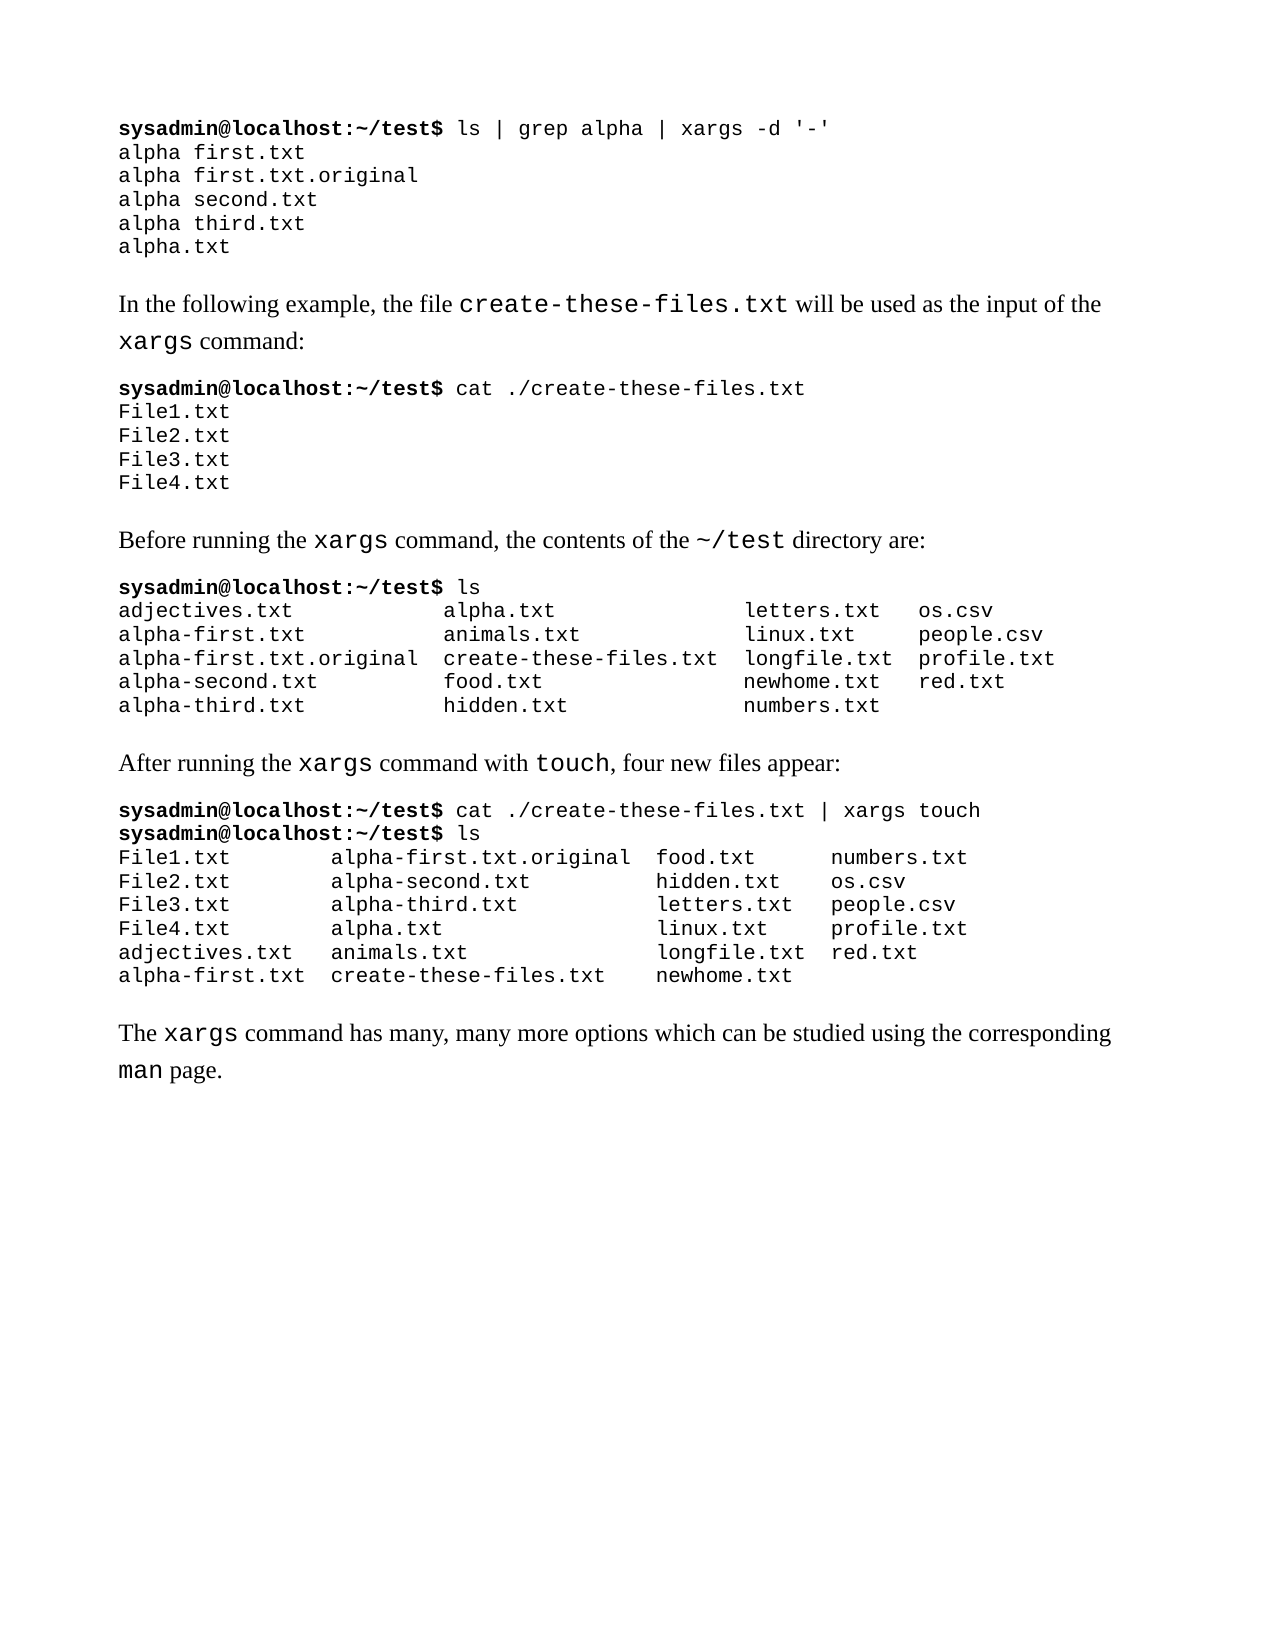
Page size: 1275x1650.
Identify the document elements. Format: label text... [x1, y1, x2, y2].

text File3.txt [118, 448, 1157, 472]
text alpha second.txt [118, 189, 1157, 213]
text adjectives.txt animals.txt longfile.txt red.txt [118, 942, 1157, 965]
text File2.txt alpha-second.txt hidden.txt os.csv [118, 871, 1157, 894]
text File4.txt [118, 472, 1157, 496]
text File1.txt alpha-first.txt.original food.txt numbers.txt [118, 847, 1157, 871]
text sysadmin@localhost:~/test$ ls | grep alpha | xargs -d '-' [118, 118, 1157, 142]
text sysadmin@localhost:~/test$ cat ./create-these-files.txt | xargs touch [118, 800, 1157, 823]
text adjectives.txt alpha.txt letters.txt os.csv [118, 601, 1157, 624]
text alpha first.txt.original [118, 165, 1157, 189]
text alpha-first.txt create-these-files.txt newhome.txt [118, 965, 1157, 989]
text In the following example, the file create-these-files.txt will be used as the input of the xargs command: [118, 289, 1157, 357]
text alpha first.txt [118, 142, 1157, 165]
text Before running the xargs command, the contents of the ~/test directory are: [118, 525, 1157, 556]
text alpha-first.txt.original create-these-files.txt longfile.txt profile.txt [118, 648, 1157, 671]
text File3.txt alpha-third.txt letters.txt people.csv [118, 894, 1157, 918]
text File4.txt alpha.txt linux.txt profile.txt [118, 918, 1157, 942]
text The xargs command has many, many more options which can be studied using the corresponding man page. [118, 1018, 1157, 1086]
text File1.txt [118, 401, 1157, 425]
text alpha-second.txt food.txt newhome.txt red.txt [118, 671, 1157, 695]
text sysadmin@localhost:~/test$ cat ./create-these-files.txt [118, 378, 1157, 401]
text File2.txt [118, 425, 1157, 448]
text alpha third.txt [118, 213, 1157, 236]
text alpha-third.txt hidden.txt numbers.txt [118, 695, 1157, 719]
text alpha-first.txt animals.txt linux.txt people.csv [118, 624, 1157, 648]
text alpha.txt [118, 236, 1157, 260]
text After running the xargs command with touch, four new files appear: [118, 748, 1157, 779]
text sysadmin@localhost:~/test$ ls [118, 823, 1157, 847]
text sysadmin@localhost:~/test$ ls [118, 577, 1157, 601]
